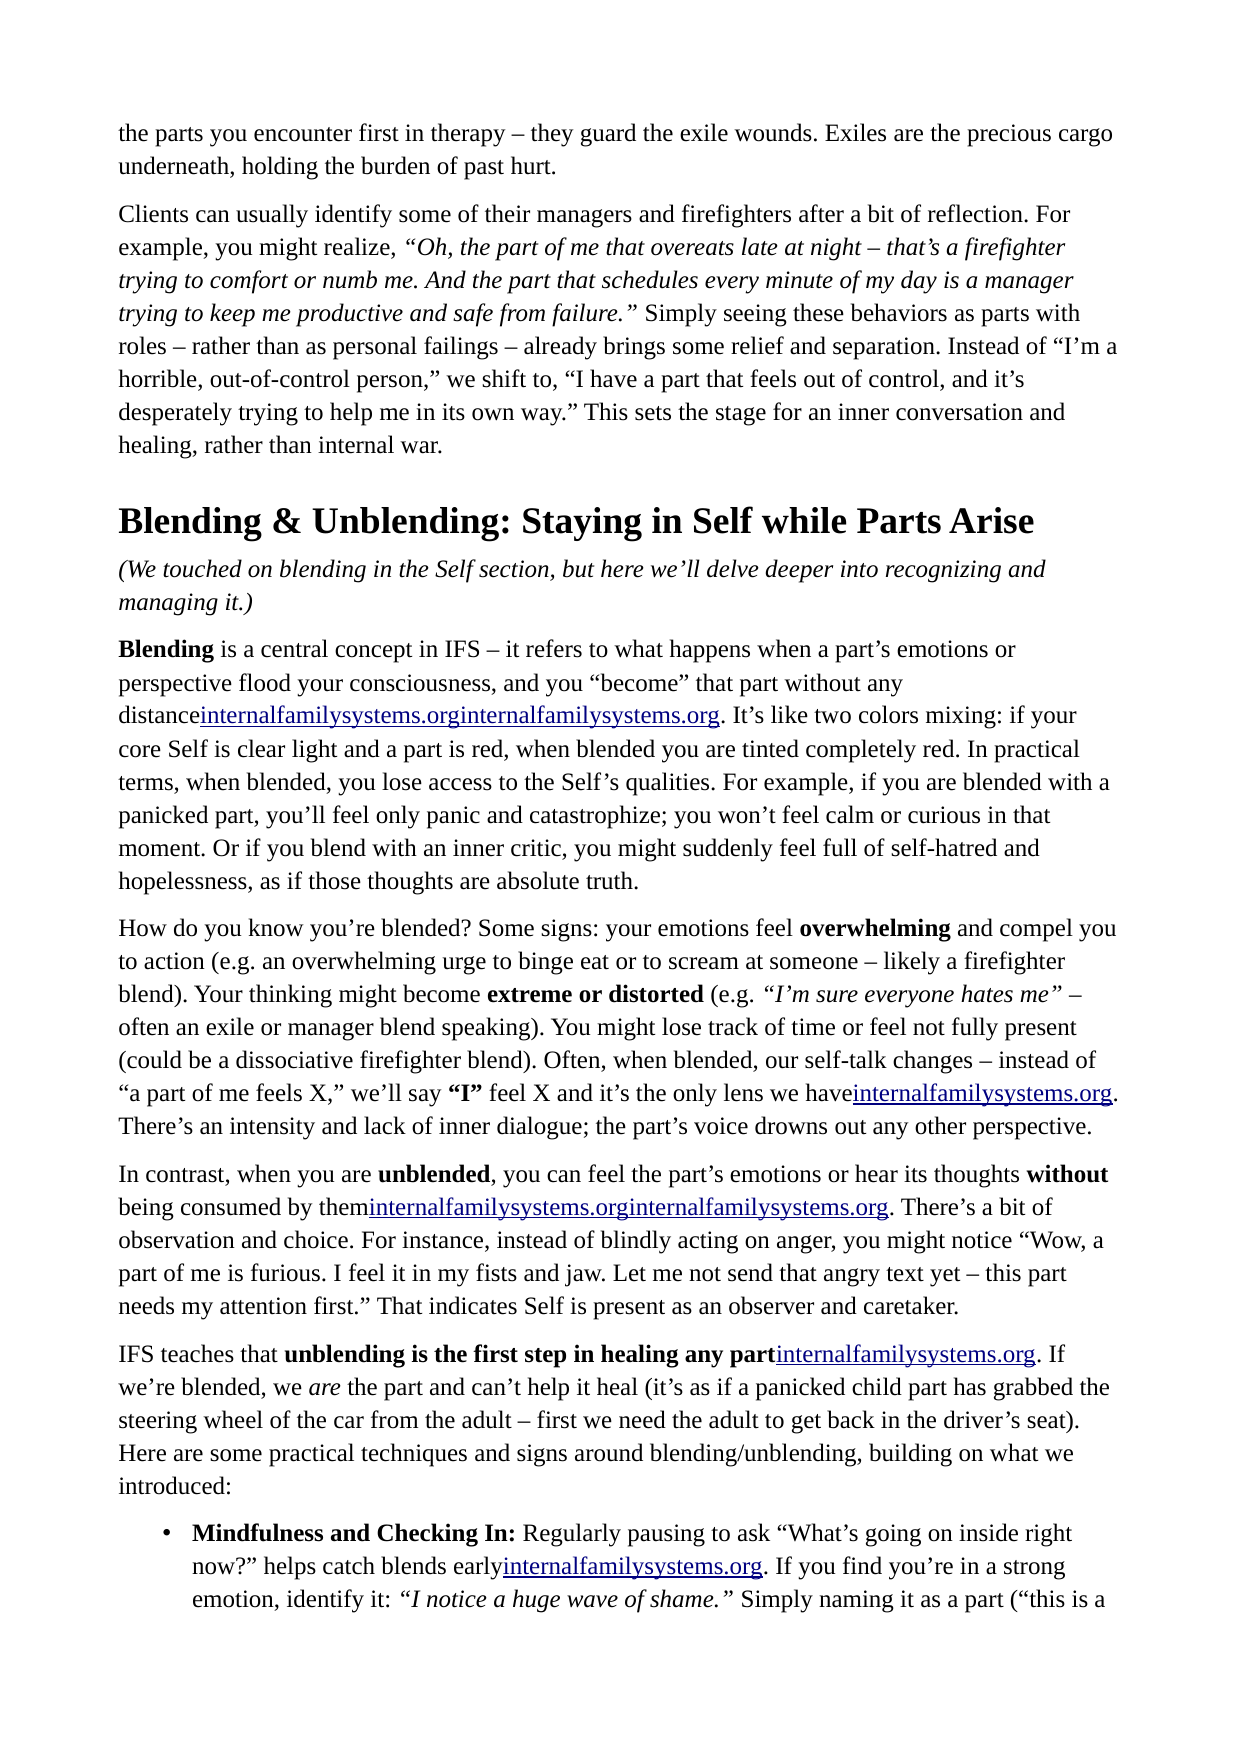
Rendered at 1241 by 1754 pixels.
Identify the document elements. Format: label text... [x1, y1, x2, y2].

text Blending is a central concept in IFS – it refers to what happens when a part’s emotions or perspective flood your consciousness, and you “become” that part without any distanceinternalfamilysystems.orginternalfamilysystems.org. It’s like two colors mixing: if your core Self is clear light and a part is red, when blended you are tinted completely red. In practical terms, when blended, you lose access to the Self’s qualities. For example, if you are blended with a panicked part, you’ll feel only panic and catastrophize; you won’t feel calm or curious in that moment. Or if you blend with an inner critic, you might suddenly feel full of self-hatred and hopelessness, as if those thoughts are absolute truth. [118, 634, 1122, 894]
text In contrast, when you are unblended, you can feel the part’s emotions or hear its thoughts without being consumed by theminternalfamilysystems.orginternalfamilysystems.org. There’s a bit of observation and choice. For instance, instead of blindly acting on anger, you might notice “Wow, a part of me is furious. I feel it in my fists and jaw. Let me not send that angry text yet – this part needs my attention first.” That indicates Self is present as an observer and caretaker. [118, 1159, 1122, 1320]
text How do you know you’re blended? Some signs: your emotions feel overwhelming and compel you to action (e.g. an overwhelming urge to binge eat or to scream at someone – likely a firefighter blend). Your thinking might become extreme or distorted (e.g. “I’m sure everyone hates me” – often an exile or manager blend speaking). You might lose track of time or feel not fully present (could be a dissociative firefighter blend). Often, when blended, our self-talk changes – instead of “a part of me feels X,” we’ll say “I” feel X and it’s the only lens we haveinternalfamilysystems.org. There’s an intensity and lack of inner dialogue; the part’s voice drowns out any other perspective. [118, 913, 1122, 1140]
subtitle Blending & Unblending: Staying in Self while Parts Arise [118, 498, 1122, 541]
text the parts you encounter first in therapy – they guard the exile wounds. Exiles are the precious cargo underneath, holding the burden of past hurt. [118, 118, 1122, 180]
text Clients can usually identify some of their managers and firefighters after a bit of reflection. For example, you might realize, “Oh, the part of me that overeats late at night – that’s a firefighter trying to comfort or numb me. And the part that schedules every minute of my day is a manager trying to keep me productive and safe from failure.” Simply seeing these behaviors as parts with roles – rather than as personal failings – already brings some relief and separation. Instead of “I’m a horrible, out-of-control person,” we shift to, “I have a part that feels out of control, and it’s desperately trying to help me in its own way.” This sets the stage for an inner conversation and healing, rather than internal war. [118, 199, 1122, 459]
list Mindfulness and Checking In: Regularly pausing to ask “What’s going on inside right now?” helps catch blends earlyinternalfamilysystems.org. If you find you’re in a strong emotion, identify it: “I notice a huge wave of shame.” Simply naming it as a part (“this is a [162, 1518, 1122, 1613]
text (We touched on blending in the Self section, but here we’ll delve deeper into recognizing and managing it.) [118, 554, 1122, 616]
text IFS teaches that unblending is the first step in healing any partinternalfamilysystems.org. If we’re blended, we are the part and can’t help it heal (it’s as if a panicked child part has grabbed the steering wheel of the car from the adult – first we need the adult to get back in the driver’s seat). Here are some practical techniques and signs around blending/unblending, building on what we introduced: [118, 1339, 1122, 1499]
